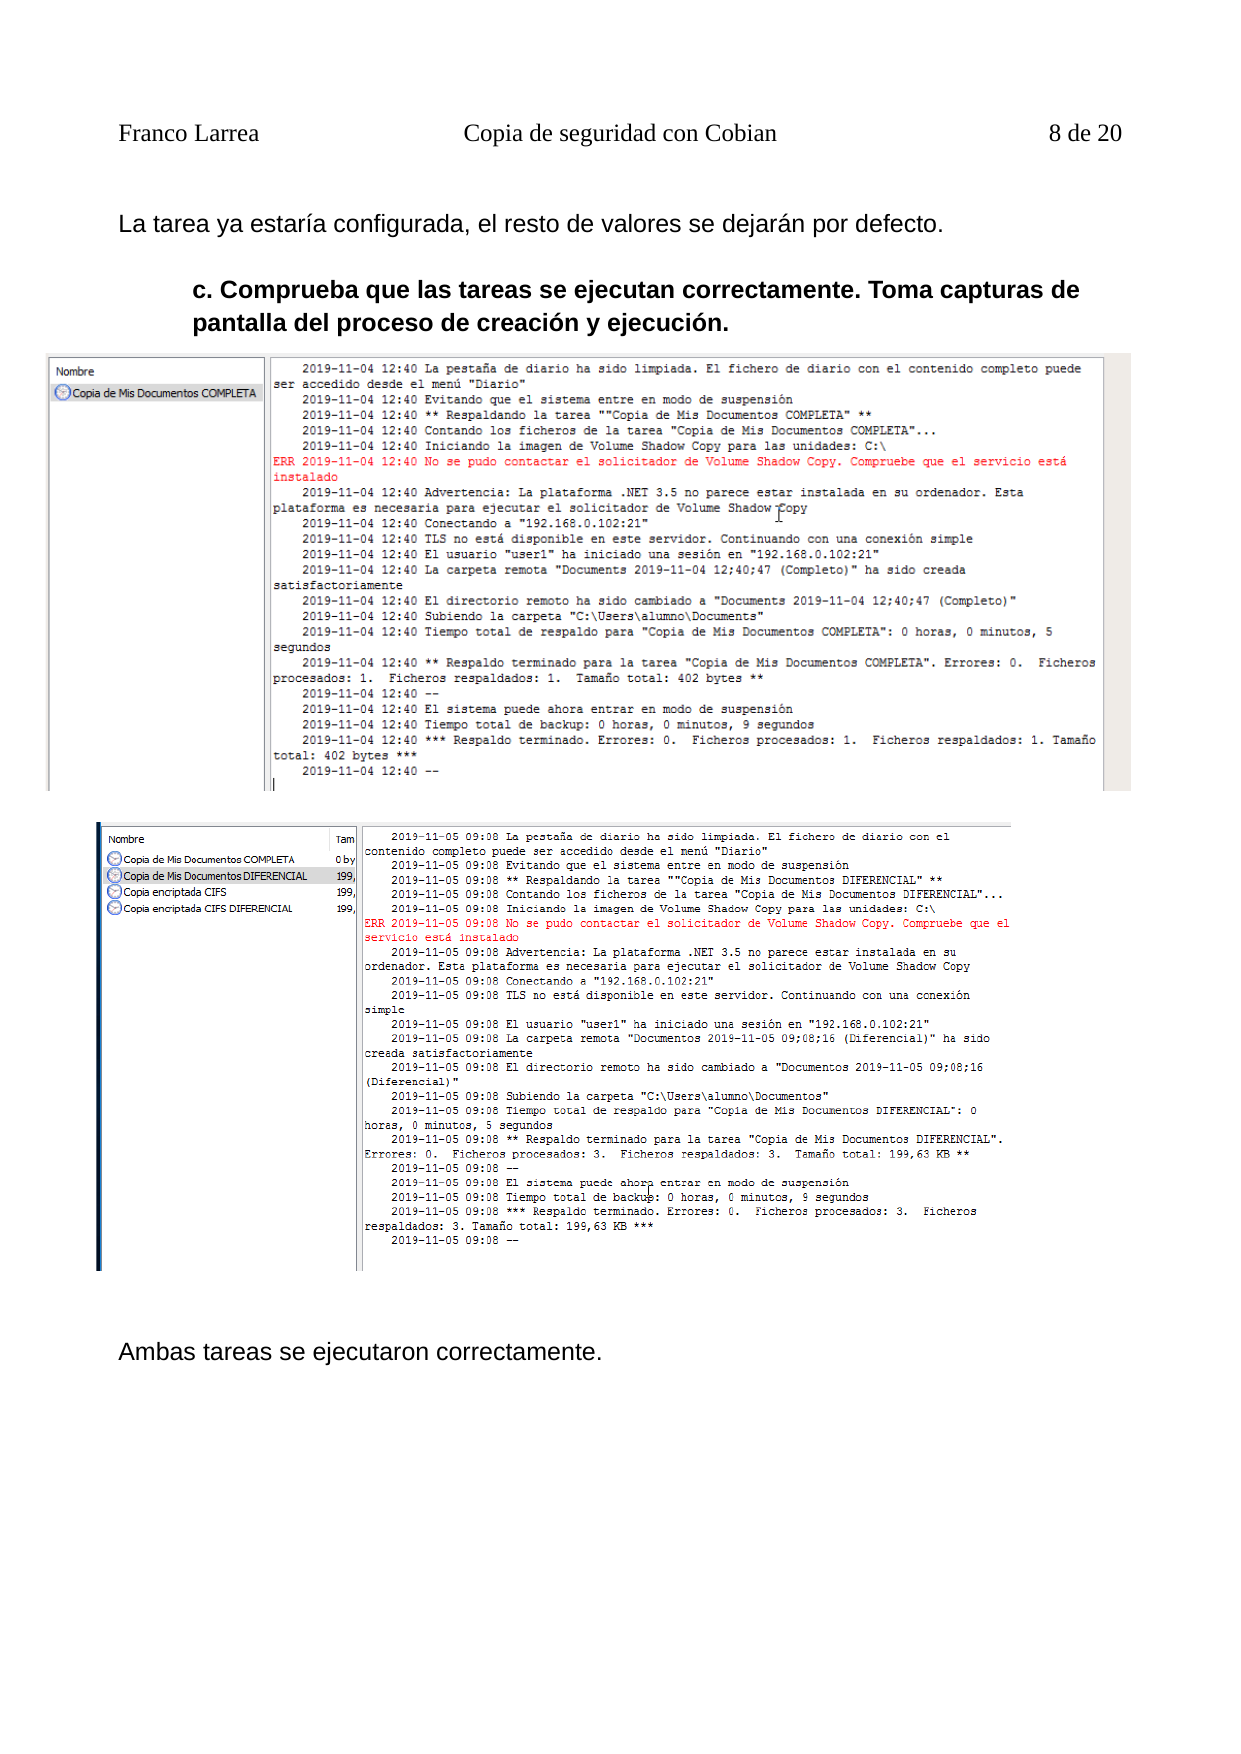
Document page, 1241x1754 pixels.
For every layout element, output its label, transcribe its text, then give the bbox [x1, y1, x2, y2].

text La tarea ya estaría configurada, el resto de valores se dejarán por defecto. [118, 209, 1122, 238]
picture [96, 822, 1011, 1271]
text c. Comprueba que las tareas se ejecutan correctamente. Toma capturas de pantalla del proceso de creación y ejecución. [192, 275, 1122, 337]
text Ambas tareas se ejecutaron correctamente. [118, 1337, 1122, 1366]
picture [45, 353, 1131, 791]
